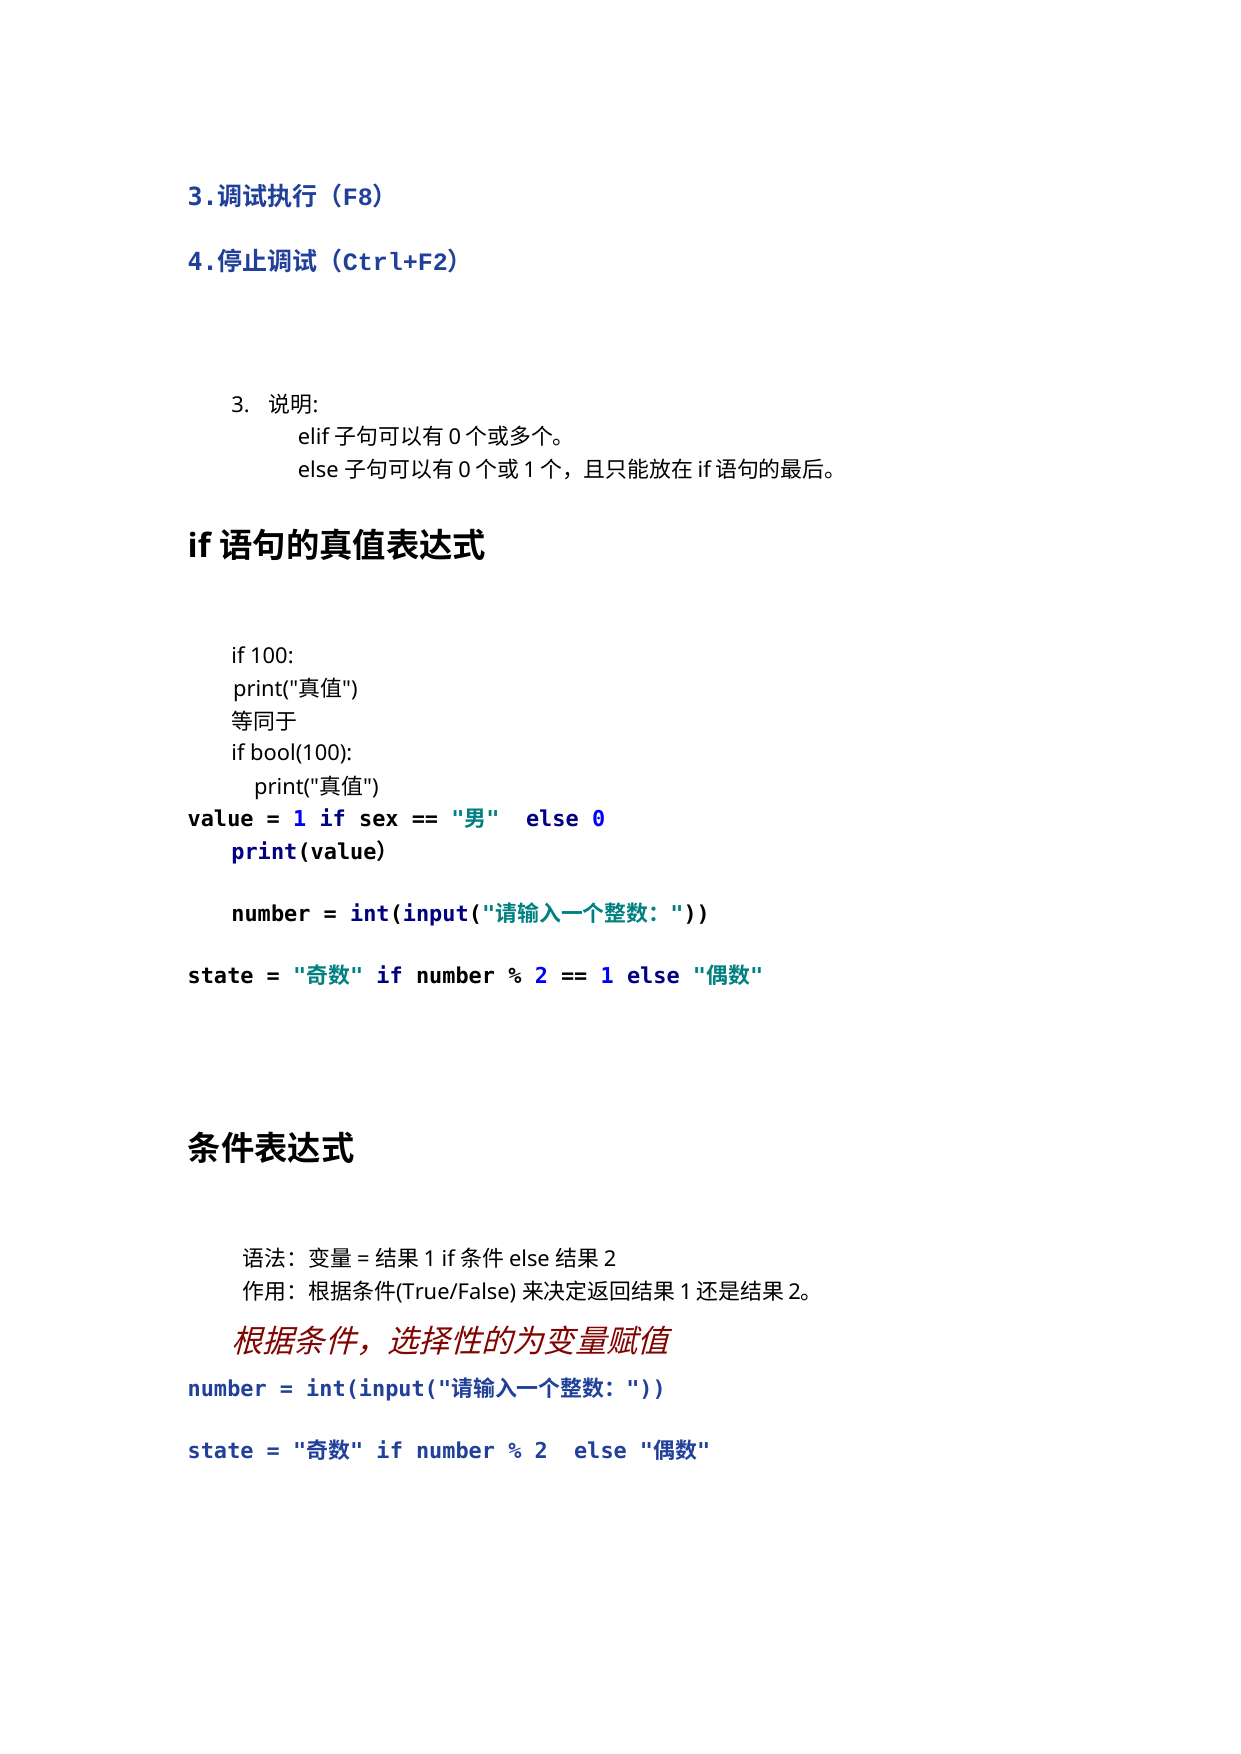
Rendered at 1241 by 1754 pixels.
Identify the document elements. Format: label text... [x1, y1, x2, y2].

list 说明: [231, 386, 1053, 419]
text 4.停止调试（Ctrl+F2） [187, 227, 1053, 292]
text else 子句可以有0个或1个，且只能放在if语句的最后。 [231, 451, 1053, 484]
text 3.调试执行（F8） [187, 162, 1053, 227]
text 根据条件，选择性的为变量赋值 [187, 1306, 1053, 1371]
text number = int(input("请输入一个整数：")) [187, 1371, 1053, 1403]
text print(value） [187, 833, 1053, 866]
text 等同于 [187, 703, 1053, 736]
subtitle 条件表达式 [187, 1114, 1053, 1179]
subtitle if 语句的真值表达式 [187, 511, 1053, 576]
text state = "奇数" if number % 2 == 1 else "偶数" [187, 957, 1053, 990]
text print("真值") [187, 768, 1053, 801]
text if 100: [187, 638, 1053, 671]
text 语法：变量 = 结果1 if 条件 else 结果2 [187, 1241, 1053, 1273]
text print("真值") [187, 671, 1053, 703]
text number = int(input("请输入一个整数：")) [187, 895, 1053, 928]
text 作用：根据条件(True/False) 来决定返回结果1还是结果2。 [187, 1273, 1053, 1306]
text if bool(100): [187, 736, 1053, 768]
text state = "奇数" if number % 2 else "偶数" [187, 1433, 1053, 1466]
text elif 子句可以有0个或多个。 [231, 419, 1053, 451]
text value = 1 if sex == "男" else 0 [187, 801, 1053, 833]
